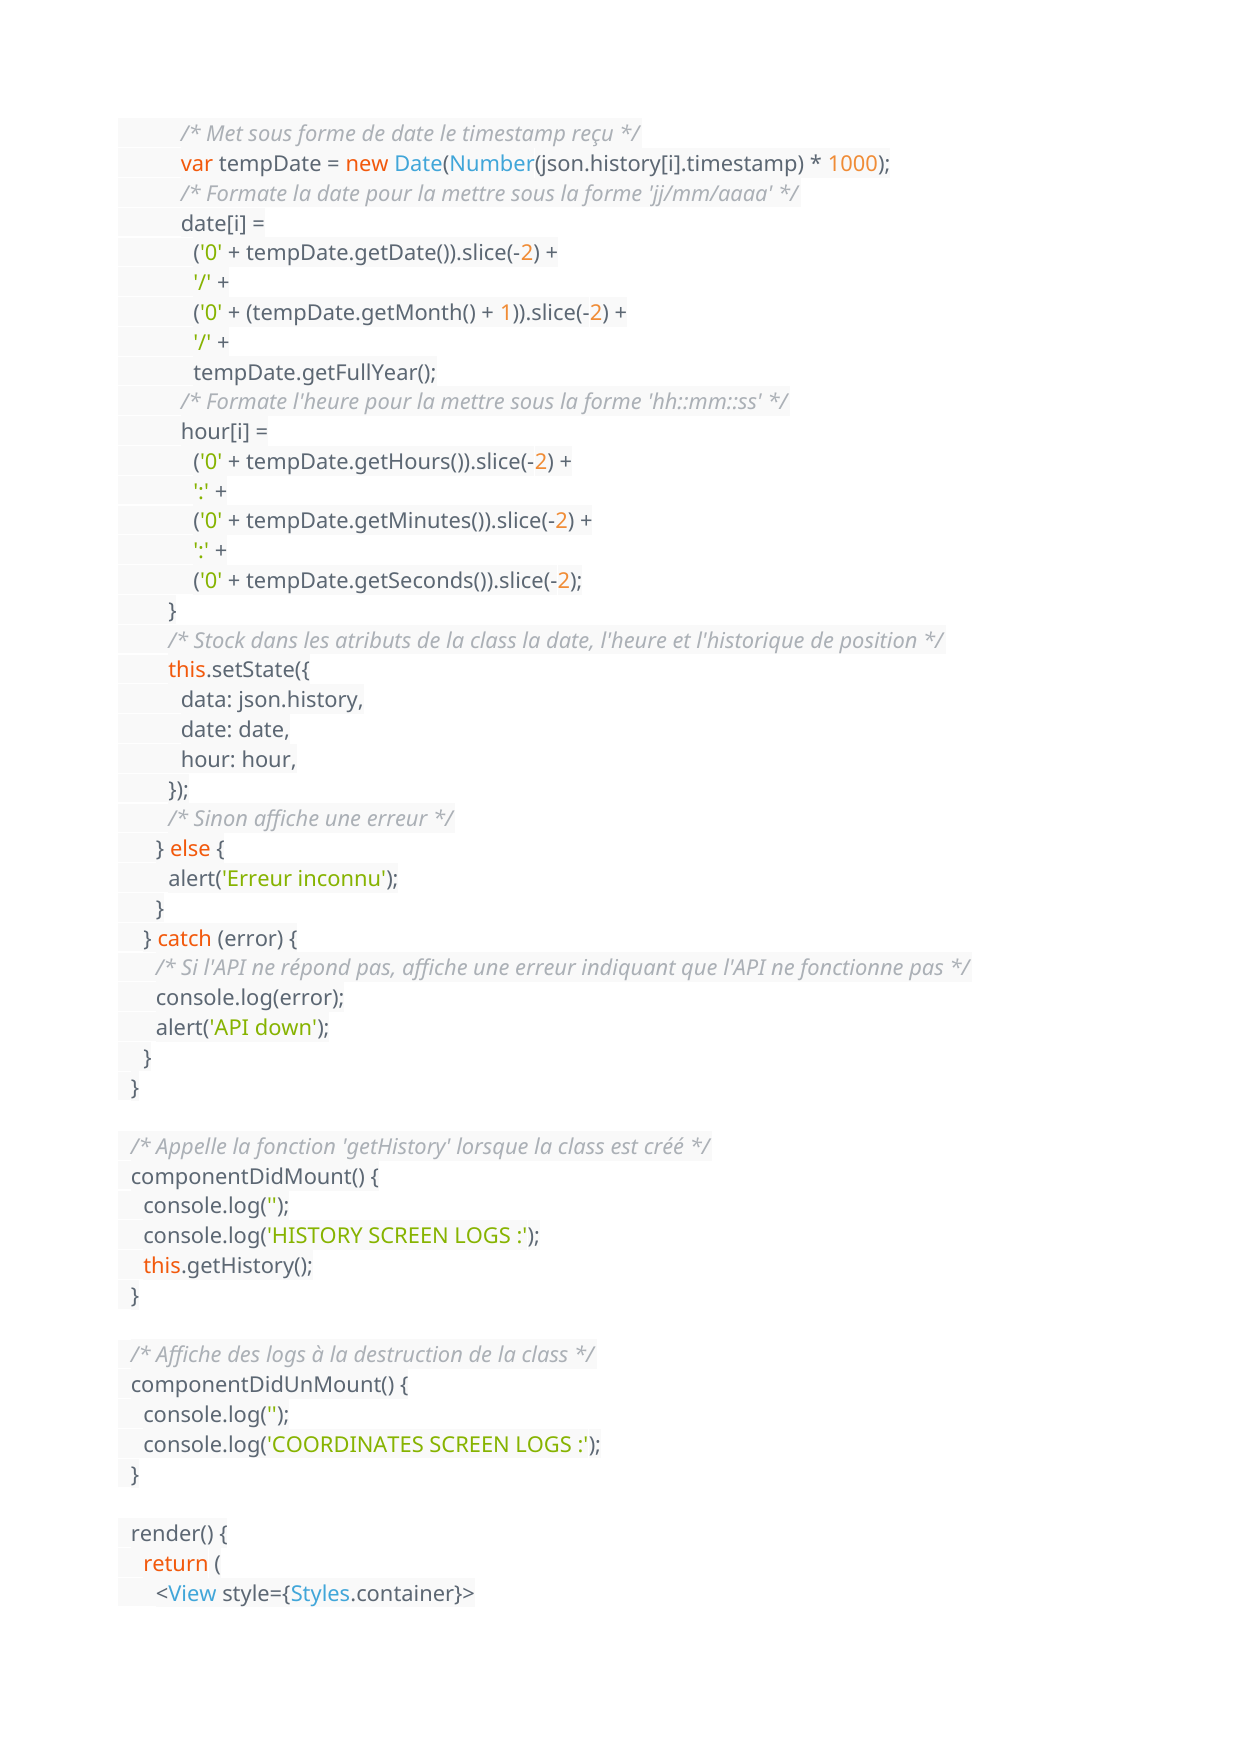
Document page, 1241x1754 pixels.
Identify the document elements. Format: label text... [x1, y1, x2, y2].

text /* Si l'API ne répond pas, affiche une erreur indiquant que l'API ne fonctionne pas */ [118, 952, 1122, 982]
text '/' + [118, 267, 1122, 297]
text console.log(''); [118, 1191, 1122, 1220]
text componentDidUnMount() { [118, 1369, 1122, 1399]
text render() { [118, 1518, 1122, 1548]
text ('0' + tempDate.getHours()).slice(-2) + [118, 446, 1122, 476]
text /* Stock dans les atributs de la class la date, l'heure et l'historique de position */ [118, 624, 1122, 654]
text alert('Erreur inconnu'); [118, 863, 1122, 893]
text ':' + [118, 535, 1122, 565]
text alert('API down'); [118, 1012, 1122, 1042]
text date: date, [118, 714, 1122, 744]
text } else { [118, 833, 1122, 863]
text /* Formate la date pour la mettre sous la forme 'jj/mm/aaaa' */ [118, 178, 1122, 207]
text hour[i] = [118, 416, 1122, 446]
text <View style={Styles.container}> [118, 1578, 1122, 1607]
text } [118, 1458, 1122, 1488]
text /* Met sous forme de date le timestamp reçu */ [118, 118, 1122, 148]
text } [118, 893, 1122, 922]
text data: json.history, [118, 684, 1122, 714]
text console.log('COORDINATES SCREEN LOGS :'); [118, 1429, 1122, 1458]
text hour: hour, [118, 744, 1122, 773]
text } [118, 1042, 1122, 1071]
text ':' + [118, 476, 1122, 505]
text tempDate.getFullYear(); [118, 356, 1122, 386]
text ('0' + tempDate.getSeconds()).slice(-2); [118, 565, 1122, 595]
text }); [118, 773, 1122, 803]
text } catch (error) { [118, 922, 1122, 952]
text console.log(''); [118, 1399, 1122, 1429]
text /* Affiche des logs à la destruction de la class */ [118, 1339, 1122, 1369]
text return ( [118, 1548, 1122, 1578]
text /* Appelle la fonction 'getHistory' lorsque la class est créé */ [118, 1131, 1122, 1161]
text console.log('HISTORY SCREEN LOGS :'); [118, 1220, 1122, 1250]
text console.log(error); [118, 982, 1122, 1012]
text this.getHistory(); [118, 1250, 1122, 1280]
text this.setState({ [118, 654, 1122, 684]
text '/' + [118, 327, 1122, 356]
text ('0' + (tempDate.getMonth() + 1)).slice(-2) + [118, 297, 1122, 327]
text var tempDate = new Date(Number(json.history[i].timestamp) * 1000); [118, 148, 1122, 178]
text } [118, 1280, 1122, 1310]
text ('0' + tempDate.getMinutes()).slice(-2) + [118, 505, 1122, 535]
text /* Formate l'heure pour la mettre sous la forme 'hh::mm::ss' */ [118, 386, 1122, 416]
text } [118, 1071, 1122, 1101]
text date[i] = [118, 207, 1122, 237]
text } [118, 595, 1122, 624]
text componentDidMount() { [118, 1161, 1122, 1191]
text ('0' + tempDate.getDate()).slice(-2) + [118, 237, 1122, 267]
text /* Sinon affiche une erreur */ [118, 803, 1122, 833]
